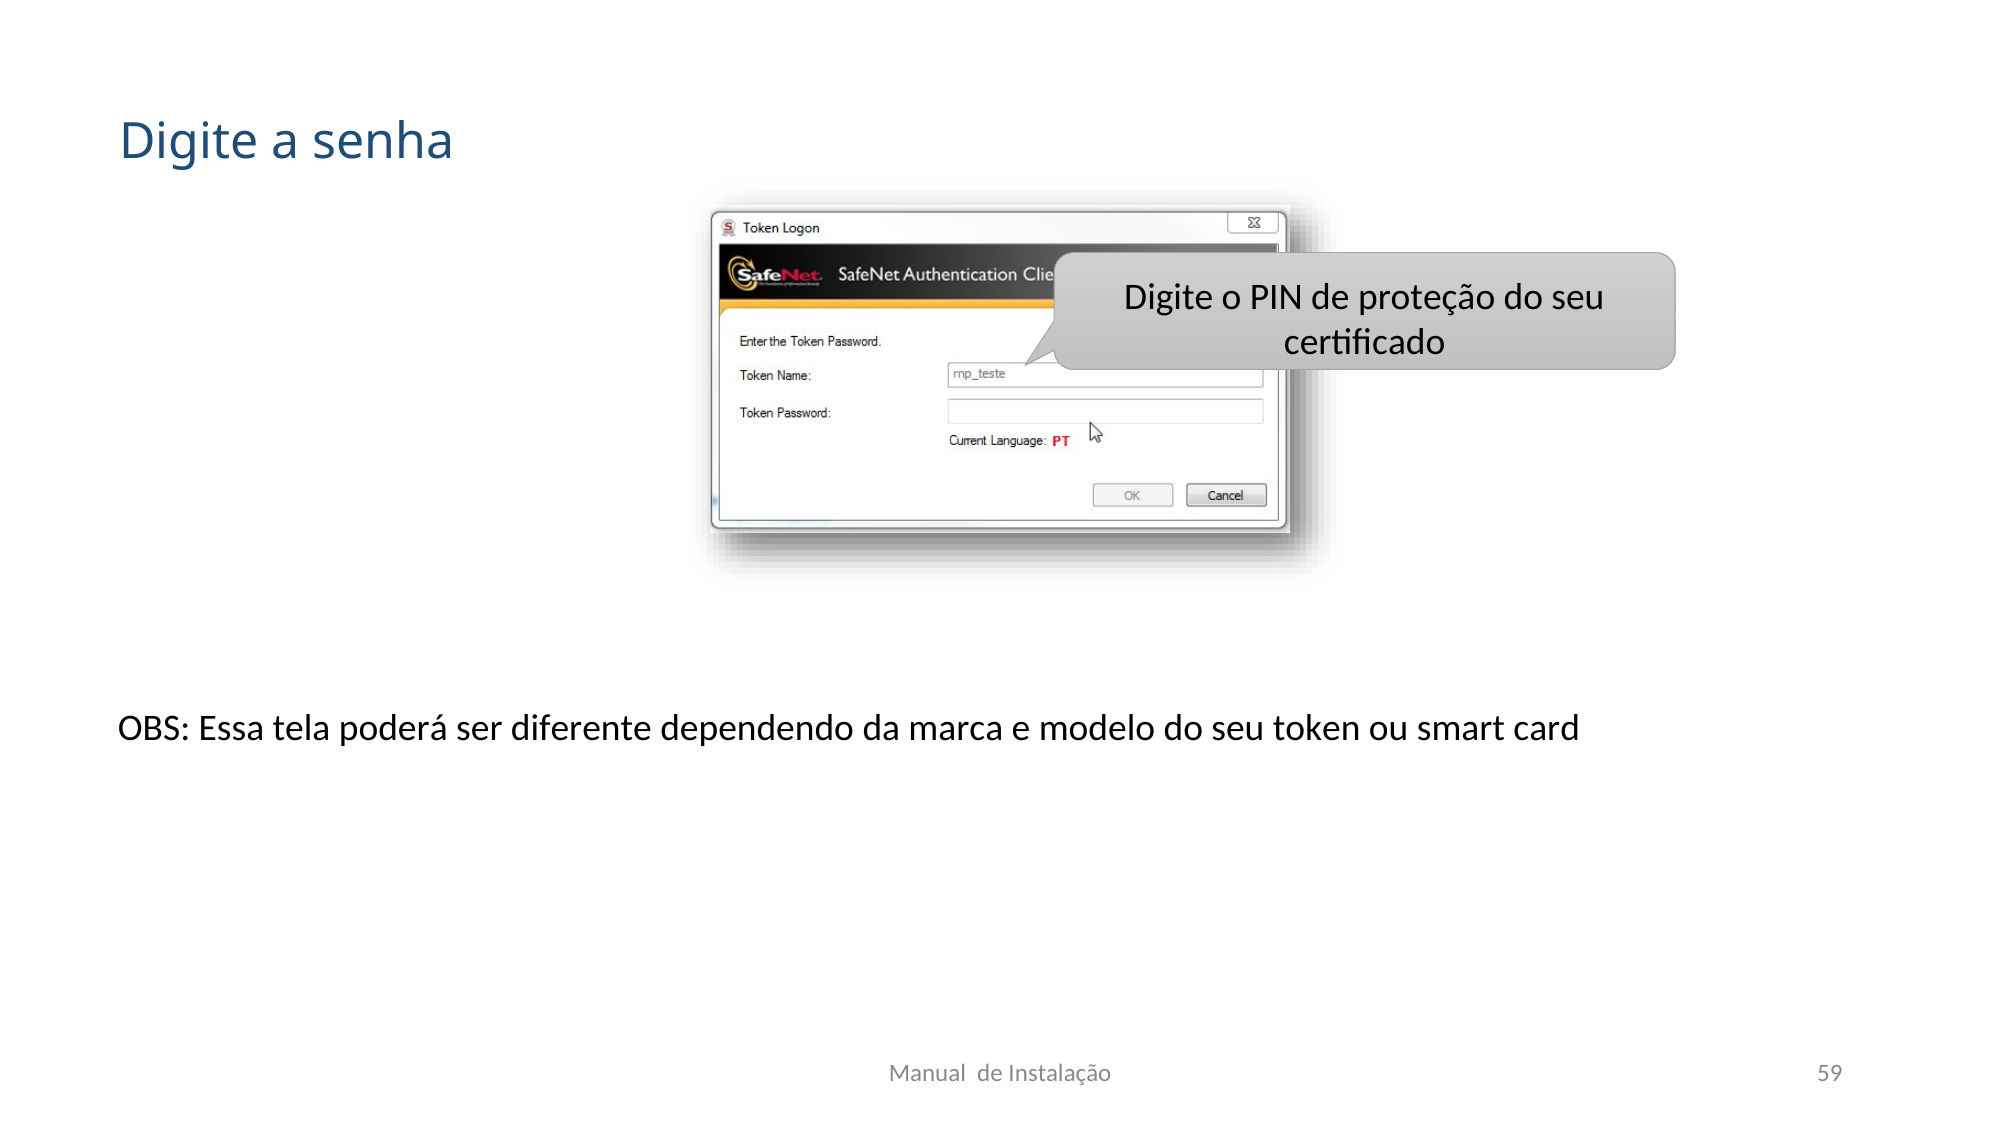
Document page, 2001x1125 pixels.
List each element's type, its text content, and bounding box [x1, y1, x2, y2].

text OBS: Essa tela poderá ser diferente dependendo da marca e modelo do seu token ou smart card [118, 704, 1842, 749]
subtitle Digite a senha [119, 106, 1842, 174]
